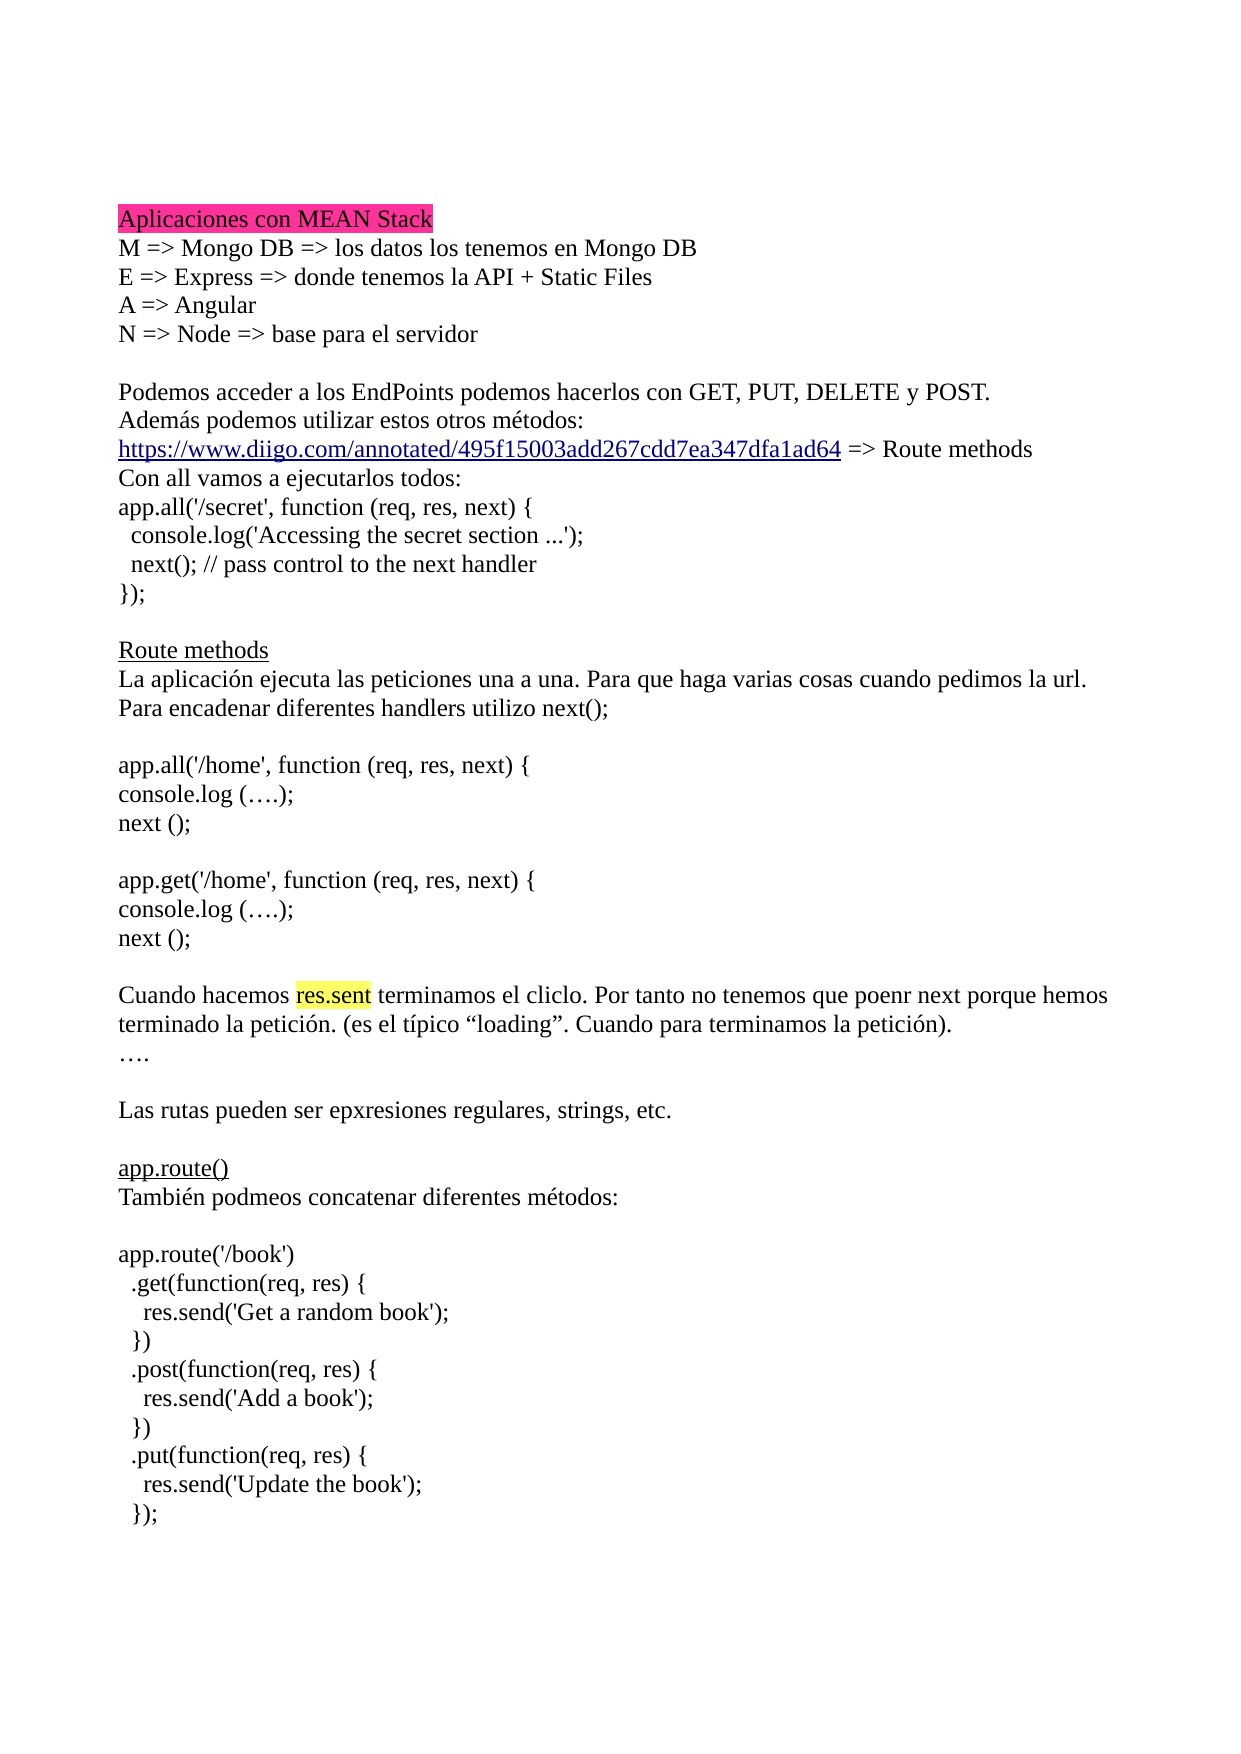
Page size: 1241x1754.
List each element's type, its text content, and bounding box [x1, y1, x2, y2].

text Las rutas pueden ser epxresiones regulares, strings, etc. [118, 1096, 1122, 1124]
text next (); [118, 808, 1122, 837]
text app.all('/secret', function (req, res, next) { [118, 492, 1122, 521]
text app.all('/home', function (req, res, next) { [118, 751, 1122, 779]
text res.send('Update the book'); [118, 1469, 1122, 1498]
text Aplicaciones con MEAN Stack [118, 204, 1122, 233]
text E => Express => donde tenemos la API + Static Files [118, 262, 1122, 291]
text }) [118, 1326, 1122, 1354]
text .put(function(req, res) { [118, 1441, 1122, 1469]
text También podmeos concatenar diferentes métodos: [118, 1182, 1122, 1211]
text res.send('Add a book'); [118, 1383, 1122, 1412]
text }); [118, 578, 1122, 607]
text Para encadenar diferentes handlers utilizo next(); [118, 693, 1122, 722]
text Cuando hacemos res.sent terminamos el cliclo. Por tanto no tenemos que poenr next porque hemos terminado la petición. (es el típico “loading”. Cuando para terminamos la petición). [118, 981, 1122, 1038]
text console.log (….); [118, 894, 1122, 923]
text M => Mongo DB => los datos los tenemos en Mongo DB [118, 233, 1122, 262]
text …. [118, 1038, 1122, 1067]
text Podemos acceder a los EndPoints podemos hacerlos con GET, PUT, DELETE y POST. [118, 377, 1122, 406]
text }) [118, 1412, 1122, 1441]
text next (); [118, 923, 1122, 952]
text Con all vamos a ejecutarlos todos: [118, 463, 1122, 492]
text https://www.diigo.com/annotated/495f15003add267cdd7ea347dfa1ad64 => Route methods [118, 434, 1122, 463]
text console.log('Accessing the secret section ...'); [118, 521, 1122, 549]
text La aplicación ejecuta las peticiones una a una. Para que haga varias cosas cuando pedimos la url. [118, 664, 1122, 693]
text console.log (….); [118, 779, 1122, 808]
text Además podemos utilizar estos otros métodos: [118, 406, 1122, 434]
text res.send('Get a random book'); [118, 1297, 1122, 1326]
text .post(function(req, res) { [118, 1354, 1122, 1383]
text .get(function(req, res) { [118, 1268, 1122, 1297]
text next(); // pass control to the next handler [118, 549, 1122, 578]
text app.route('/book') [118, 1239, 1122, 1268]
text app.get('/home', function (req, res, next) { [118, 866, 1122, 894]
text }); [118, 1498, 1122, 1527]
text Route methods [118, 636, 1122, 664]
text app.route() [118, 1153, 1122, 1182]
text N => Node => base para el servidor [118, 319, 1122, 348]
text A => Angular [118, 291, 1122, 319]
